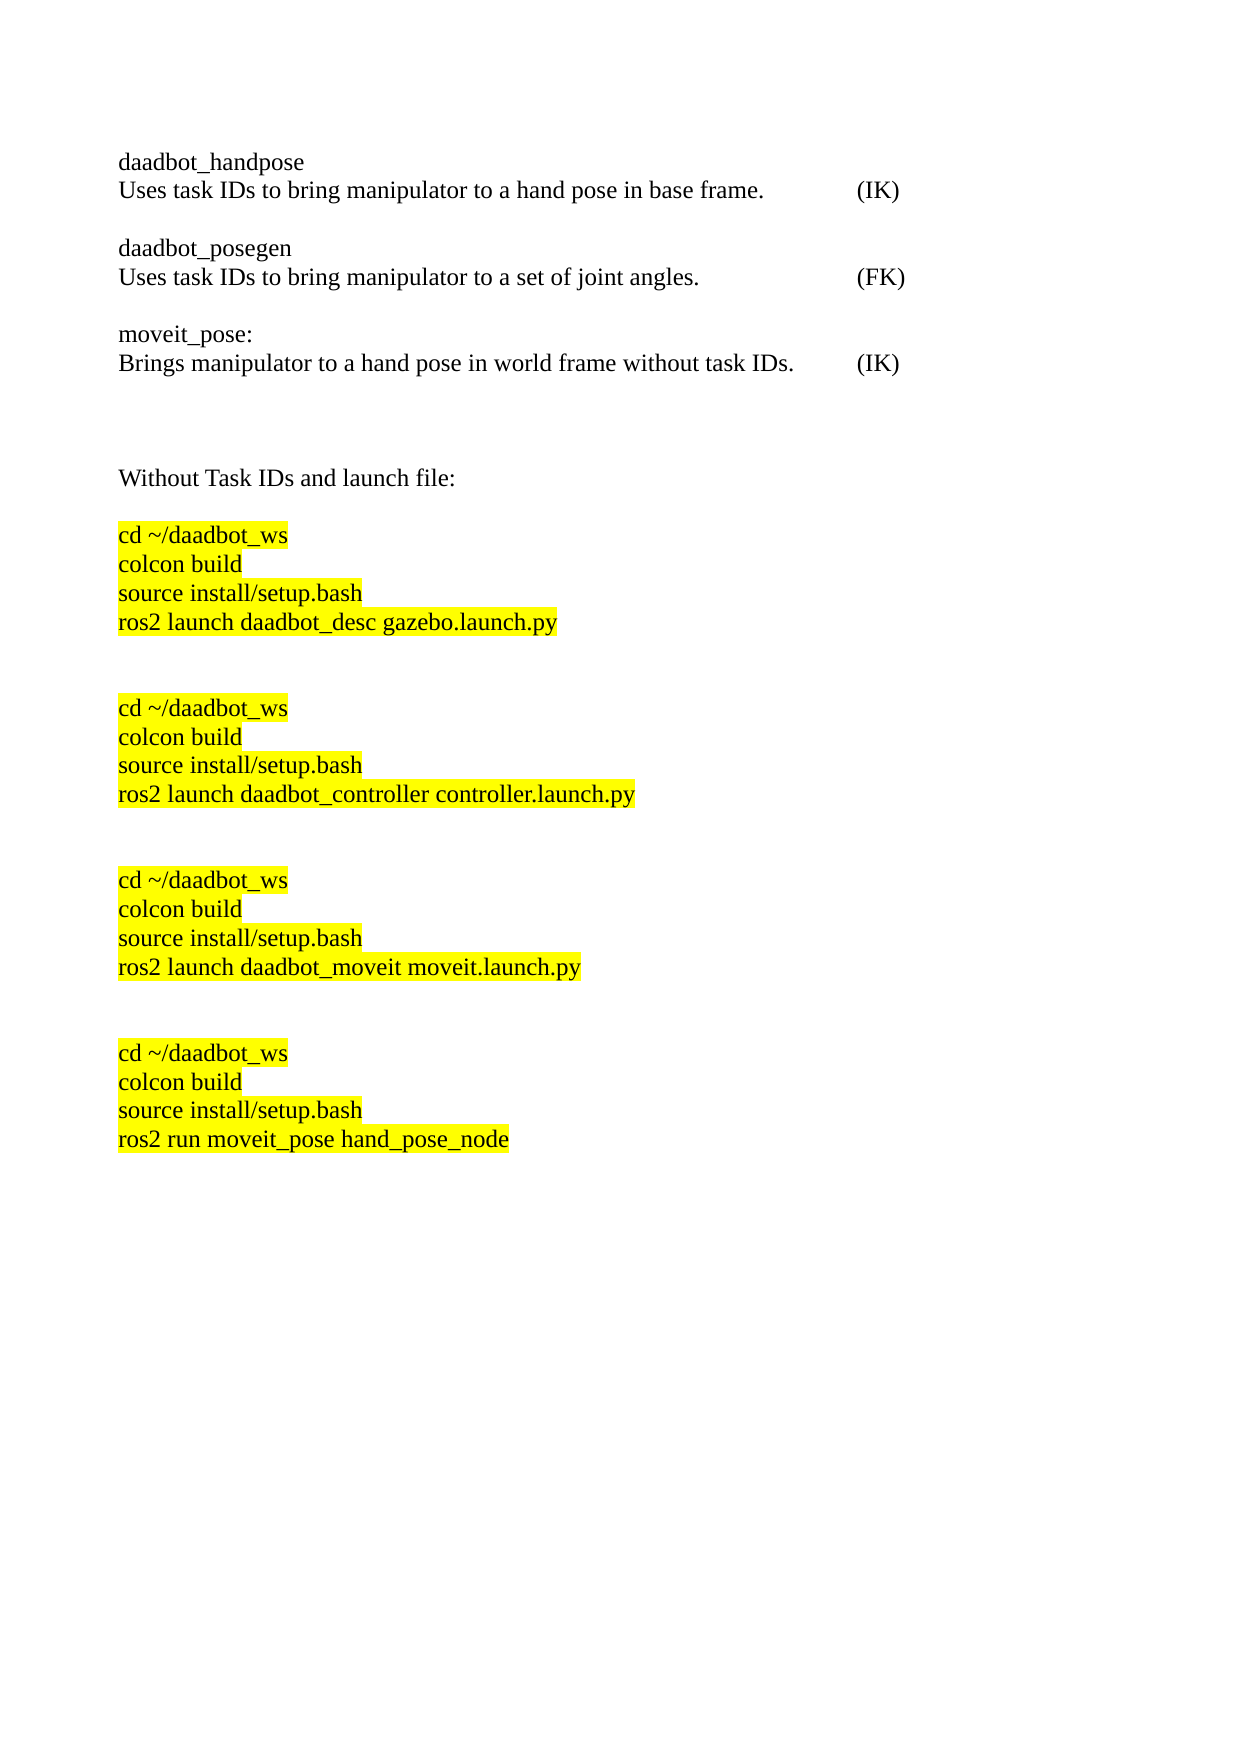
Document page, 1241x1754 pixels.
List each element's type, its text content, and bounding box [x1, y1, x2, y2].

text colcon build [118, 722, 1122, 751]
text source install/setup.bash [118, 578, 1122, 607]
text source install/setup.bash [118, 1096, 1122, 1124]
text ros2 launch daadbot_moveit moveit.launch.py [118, 952, 1122, 981]
text Uses task IDs to bring manipulator to a hand pose in base frame. (IK) [118, 176, 1122, 204]
text source install/setup.bash [118, 923, 1122, 952]
text colcon build [118, 1067, 1122, 1096]
text colcon build [118, 549, 1122, 578]
text Without Task IDs and launch file: [118, 463, 1122, 492]
text cd ~/daadbot_ws [118, 866, 1122, 894]
text daadbot_handpose [118, 147, 1122, 176]
text moveit_pose: [118, 319, 1122, 348]
text source install/setup.bash [118, 751, 1122, 779]
text ros2 launch daadbot_desc gazebo.launch.py [118, 607, 1122, 636]
text cd ~/daadbot_ws [118, 521, 1122, 549]
text cd ~/daadbot_ws [118, 1038, 1122, 1067]
text Uses task IDs to bring manipulator to a set of joint angles. (FK) [118, 262, 1122, 291]
text cd ~/daadbot_ws [118, 693, 1122, 722]
text ros2 launch daadbot_controller controller.launch.py [118, 779, 1122, 808]
text daadbot_posegen [118, 233, 1122, 262]
text colcon build [118, 894, 1122, 923]
text Brings manipulator to a hand pose in world frame without task IDs. (IK) [118, 348, 1122, 377]
text ros2 run moveit_pose hand_pose_node [118, 1124, 1122, 1153]
